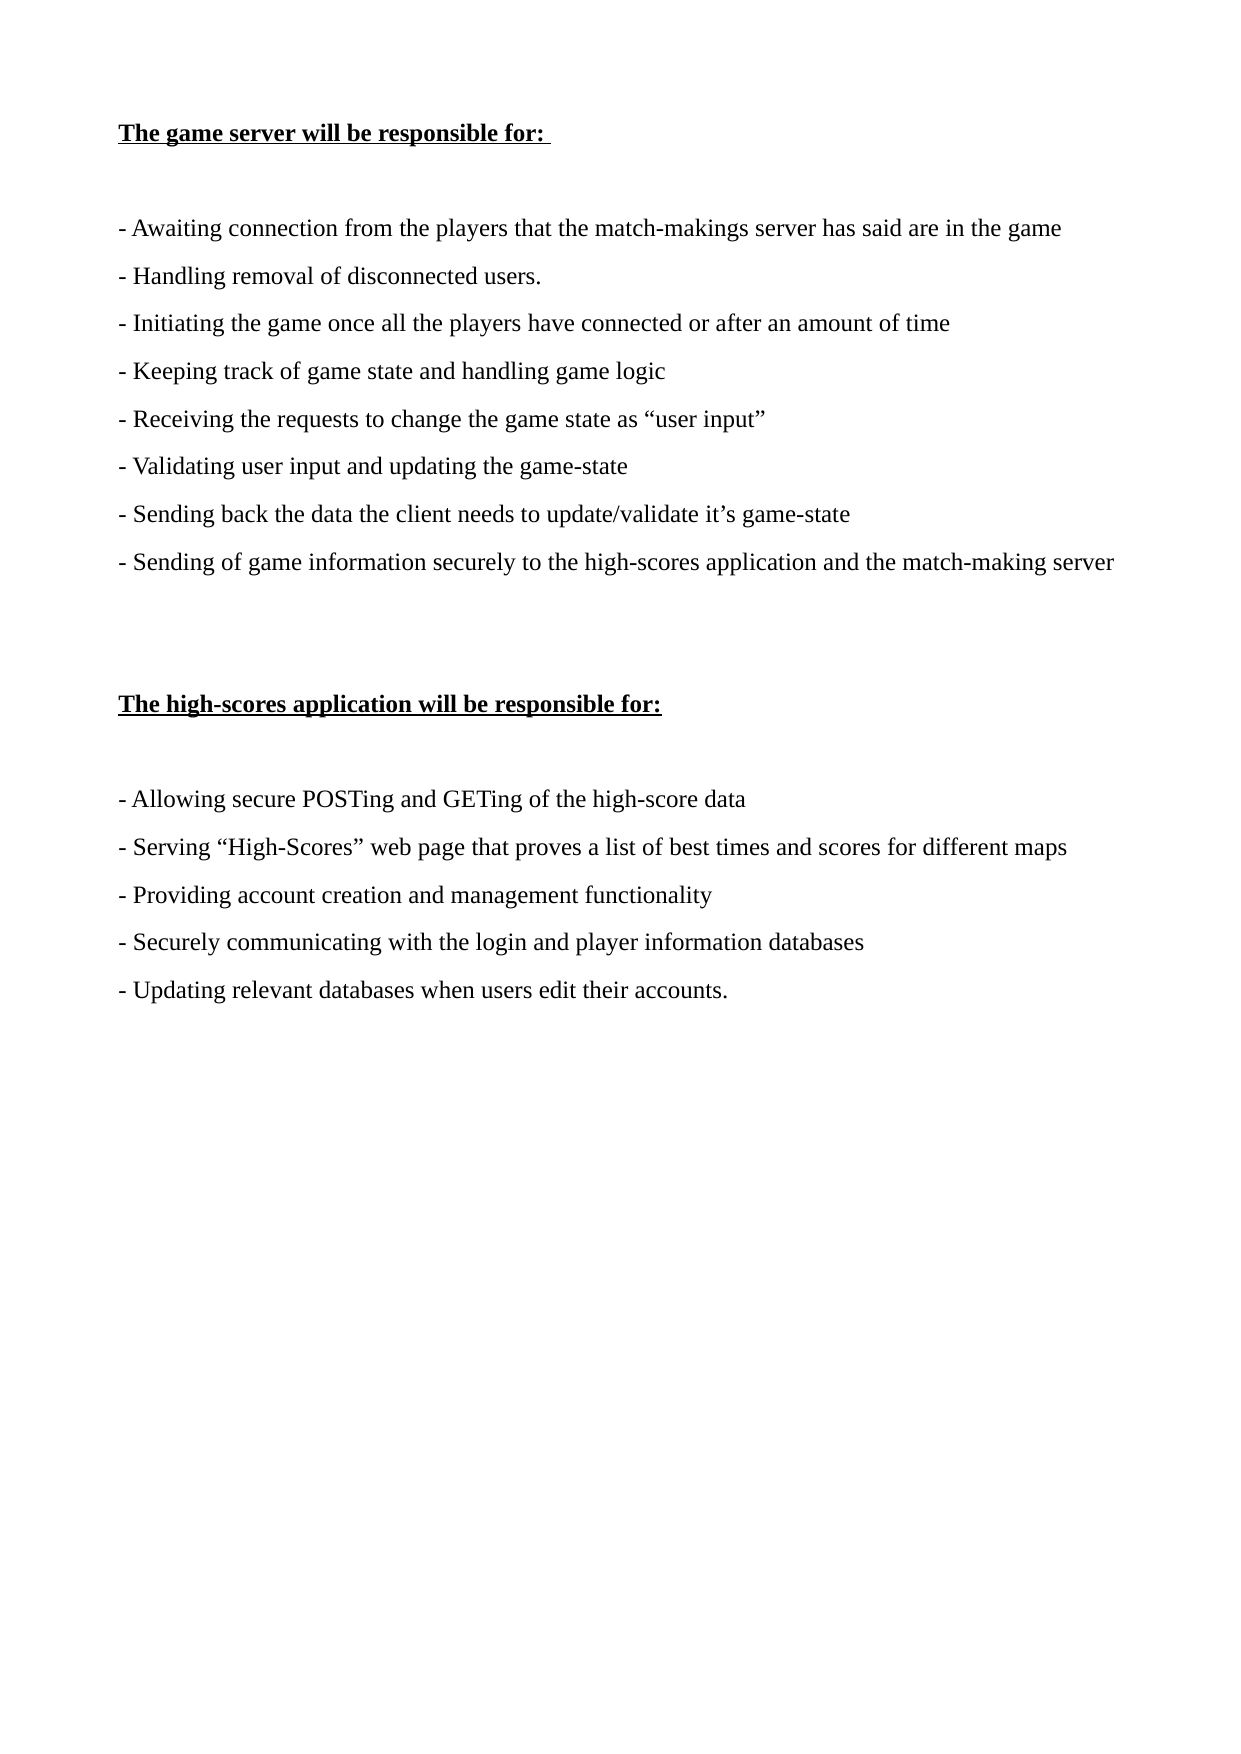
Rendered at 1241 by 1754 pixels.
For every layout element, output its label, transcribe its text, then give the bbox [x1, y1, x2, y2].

text - Receiving the requests to change the game state as “user input” [118, 404, 1122, 432]
text - Handling removal of disconnected users. [118, 261, 1122, 290]
text - Updating relevant databases when users edit their accounts. [118, 975, 1122, 1004]
text - Sending back the data the client needs to update/validate it’s game-state [118, 499, 1122, 528]
text - Securely communicating with the login and player information databases [118, 927, 1122, 956]
text - Serving “High-Scores” web page that proves a list of best times and scores for different maps [118, 832, 1122, 861]
text - Sending of game information securely to the high-scores application and the match-making server [118, 547, 1122, 575]
text - Providing account creation and management functionality [118, 880, 1122, 908]
text The game server will be responsible for: [118, 118, 1122, 147]
text - Initiating the game once all the players have connected or after an amount of time [118, 308, 1122, 337]
text The high-scores application will be responsible for: [118, 689, 1122, 718]
text - Awaiting connection from the players that the match-makings server has said are in the game [118, 213, 1122, 242]
text - Allowing secure POSTing and GETing of the high-score data [118, 784, 1122, 813]
text - Validating user input and updating the game-state [118, 451, 1122, 480]
text - Keeping track of game state and handling game logic [118, 356, 1122, 385]
